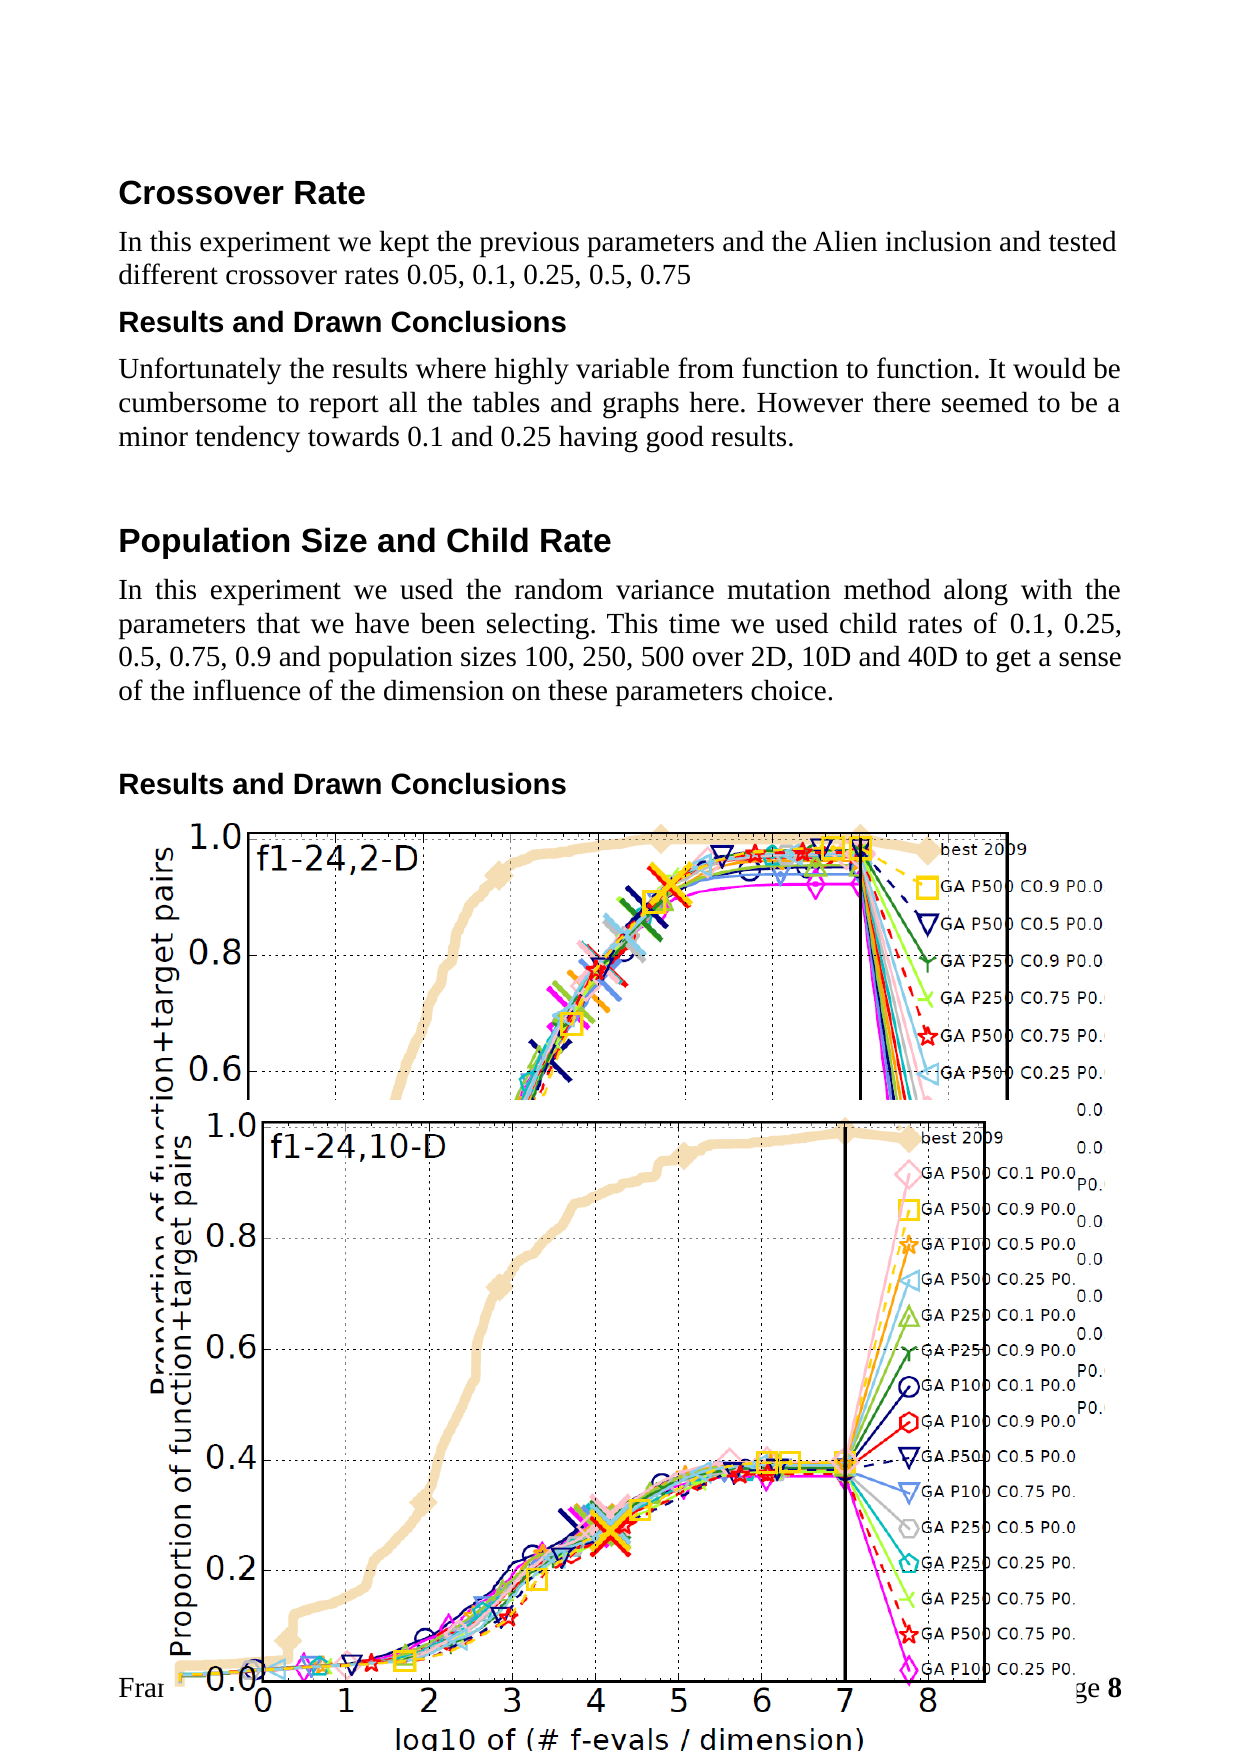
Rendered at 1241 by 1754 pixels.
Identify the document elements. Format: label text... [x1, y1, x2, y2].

text Unfortunately the results where highly variable from function to function. It would be cumbersome to report all the tables and graphs here. However there seemed to be a minor tendency towards 0.1 and 0.25 having good results. [118, 352, 1122, 452]
text In this experiment we used the random variance mutation method along with the parameters that we have been selecting. This time we used child rates of 0.1, 0.25, 0.5, 0.75, 0.9 and population sizes 100, 250, 500 over 2D, 10D and 40D to get a sense of the influence of the dimension on these parameters choice. [118, 572, 1122, 707]
subtitle Results and Drawn Conclusions [118, 305, 1122, 339]
subtitle Population Size and Child Rate [118, 521, 1122, 560]
picture [135, 813, 1105, 1751]
subtitle Results and Drawn Conclusions [118, 767, 1122, 801]
subtitle Crossover Rate [118, 172, 1122, 211]
text In this experiment we kept the previous parameters and the Alien inclusion and tested different crossover rates 0.05, 0.1, 0.25, 0.5, 0.75 [118, 224, 1122, 291]
